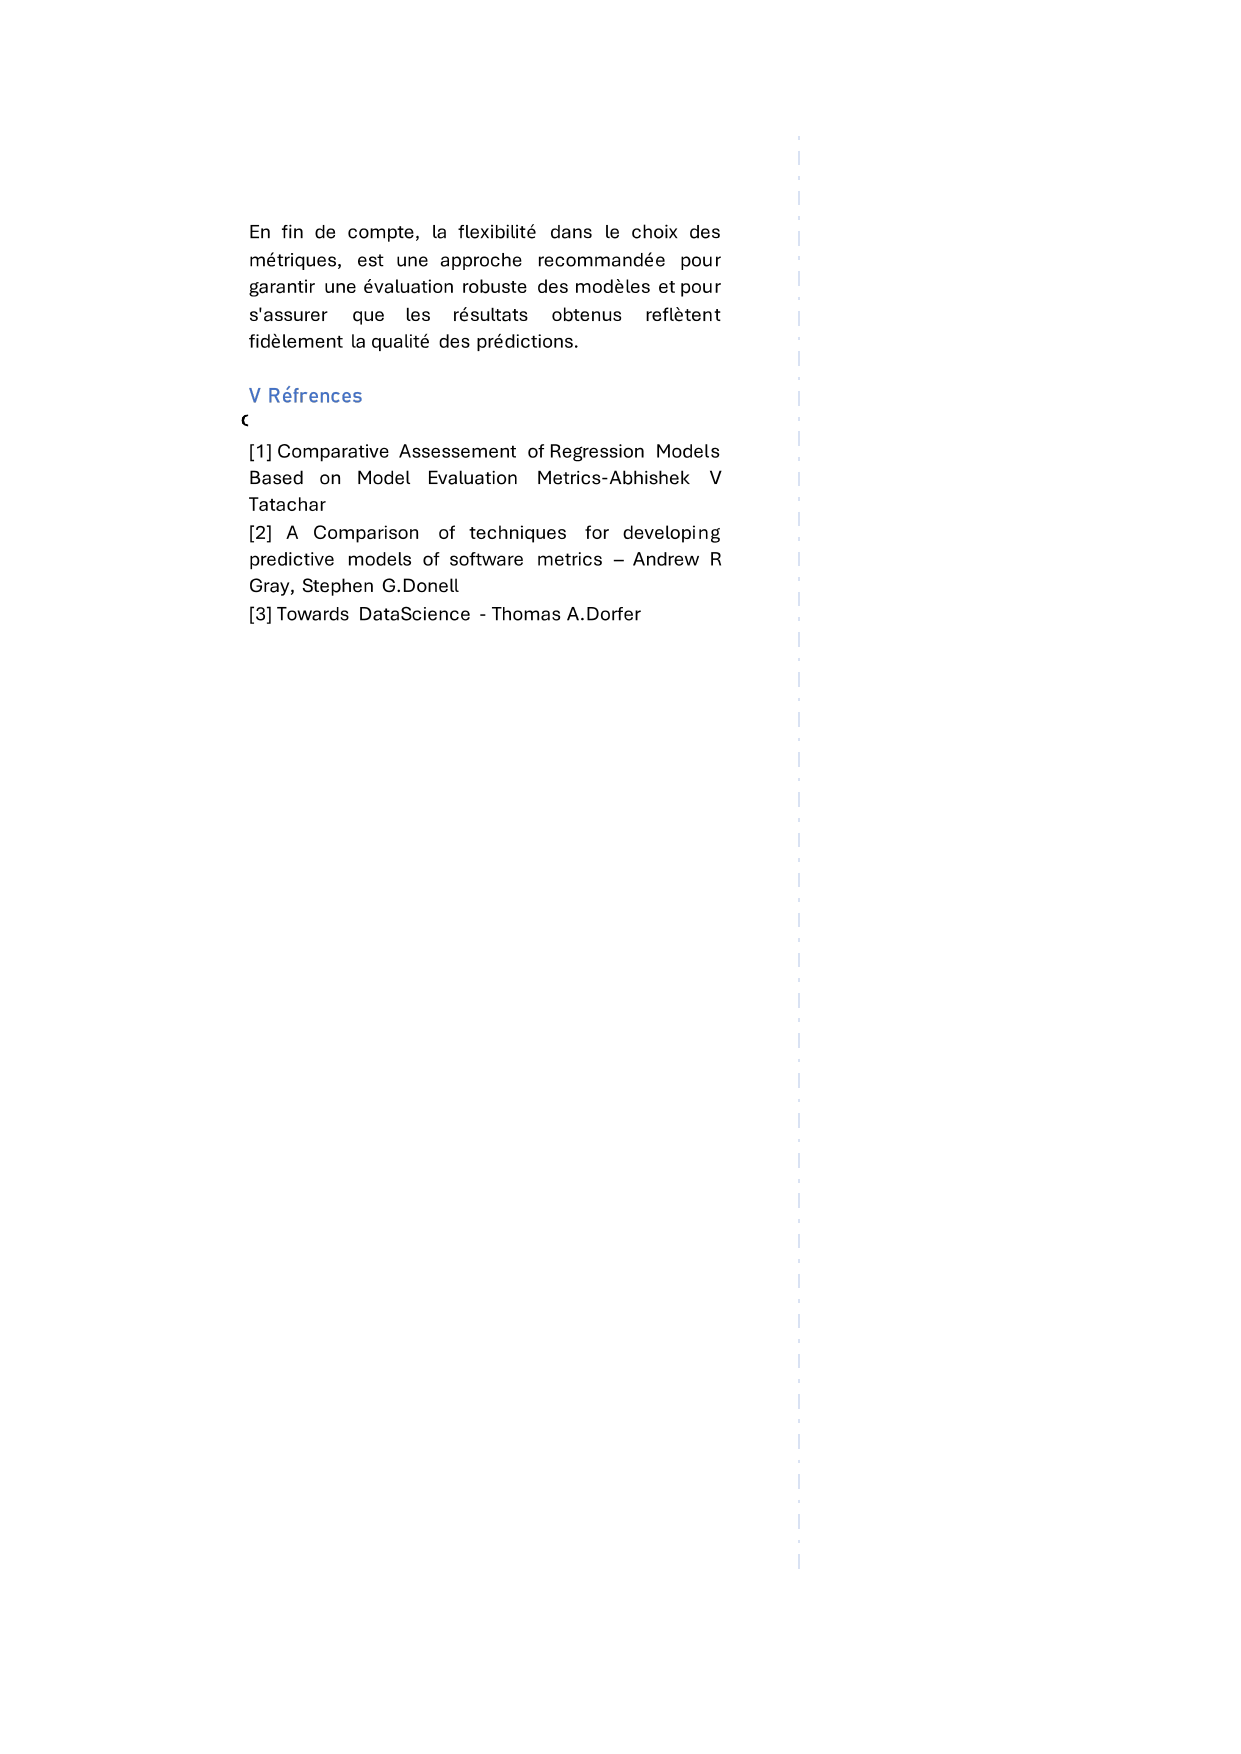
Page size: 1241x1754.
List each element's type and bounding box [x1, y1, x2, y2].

picture [248, 223, 722, 624]
